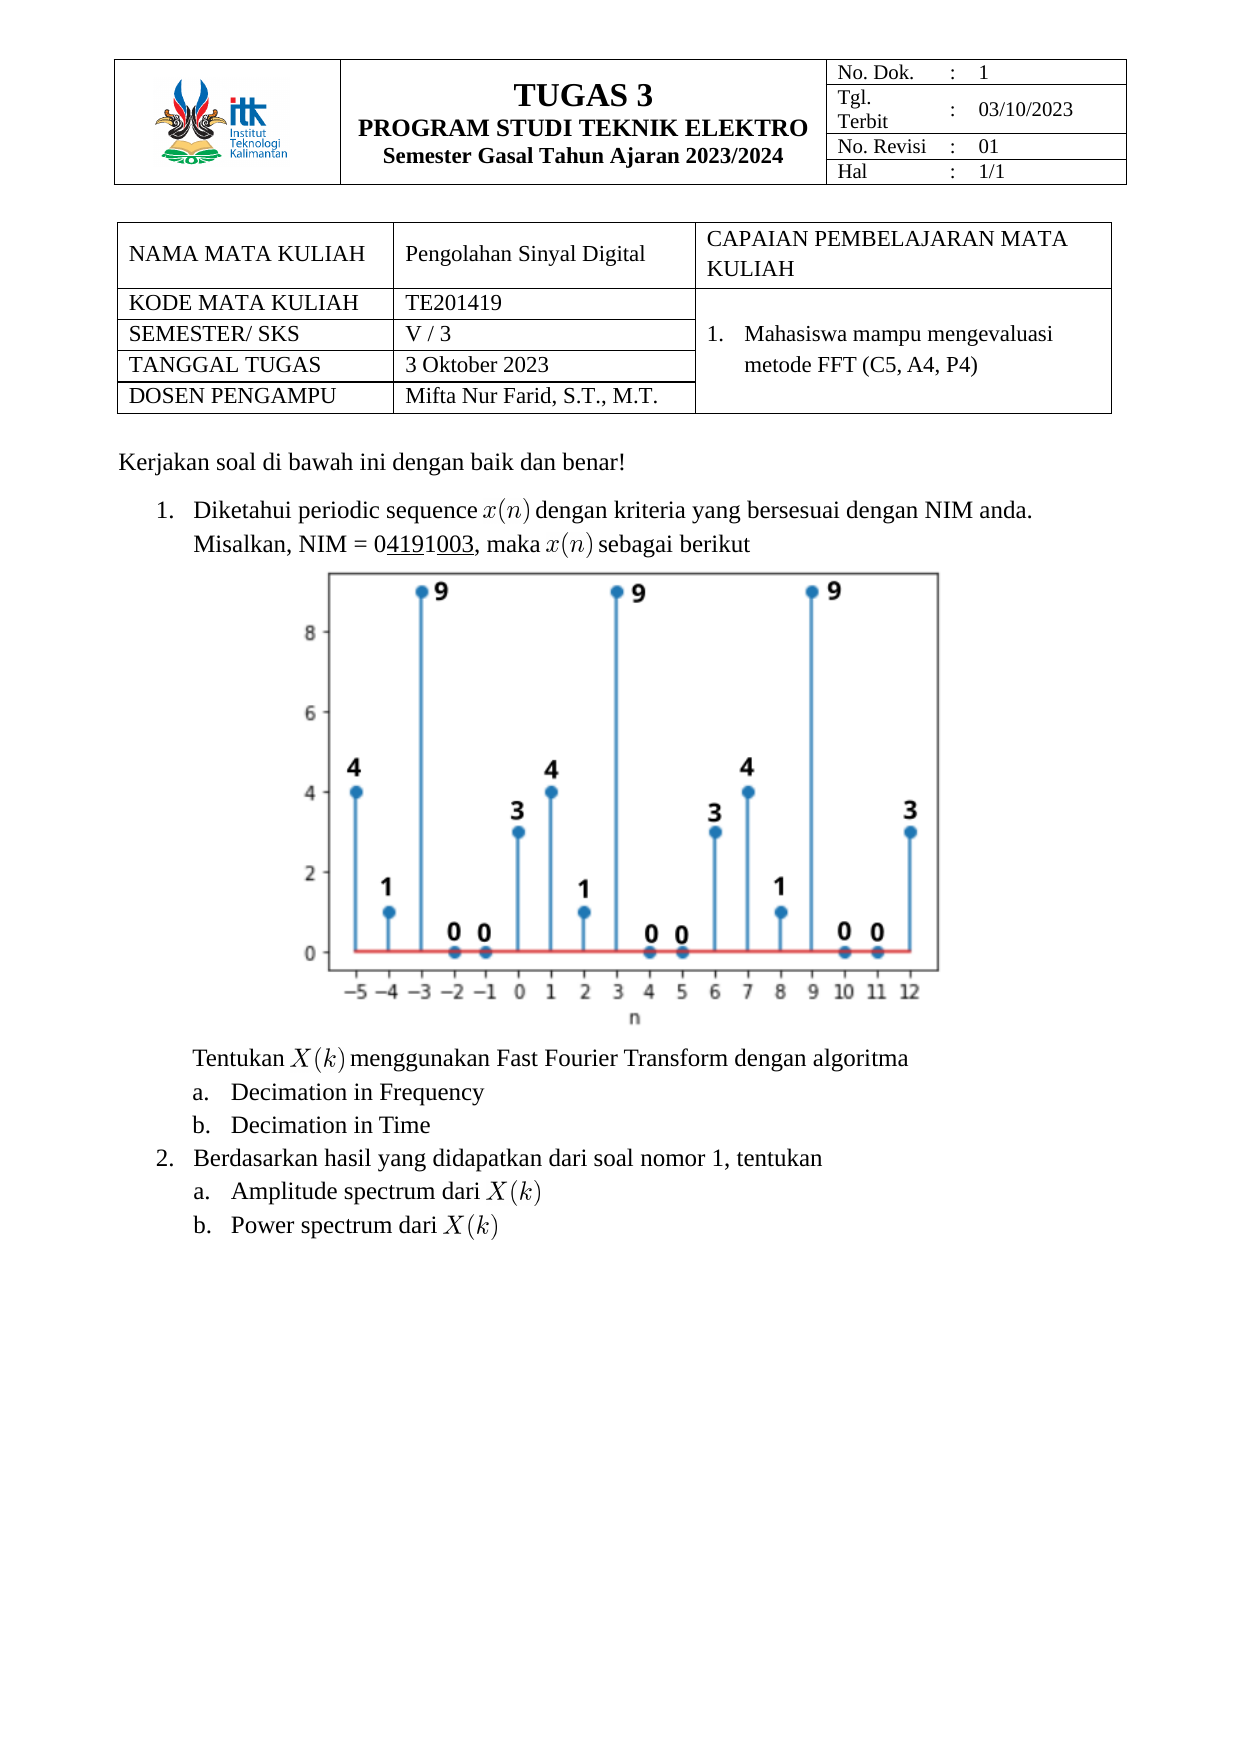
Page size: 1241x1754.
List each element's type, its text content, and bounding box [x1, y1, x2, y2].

list Tentukan menggunakan Fast Fourier Transform dengan algoritma [192, 562, 1122, 1072]
table_header NAMA MATA KULIAH [118, 223, 393, 288]
list Decimation in Time [192, 1110, 1122, 1138]
table_cell TE201419 [394, 289, 695, 319]
list Decimation in Frequency [192, 1077, 1122, 1105]
list Diketahui periodic sequence dengan kriteria yang bersesuai dengan NIM anda. Misalkan, NIM = 04191003, maka sebagai berikut [156, 494, 1122, 558]
picture [152, 77, 290, 167]
list Power spectrum dari [193, 1210, 1122, 1239]
table_header Pengolahan Sinyal Digital [394, 223, 695, 288]
table_cell Mahasiswa mampu mengevaluasi metode FFT (C5, A4, P4) [696, 289, 1111, 413]
picture [483, 498, 529, 524]
picture [290, 562, 950, 1039]
list Amplitude spectrum dari [193, 1176, 1122, 1205]
picture [290, 1047, 344, 1073]
table_cell V / 3 [394, 320, 695, 350]
table_cell Mifta Nur Farid, S.T., M.T. [394, 383, 695, 413]
table_header CAPAIAN PEMBELAJARAN MATA KULIAH [696, 223, 1111, 288]
table_cell DOSEN PENGAMPU [118, 383, 393, 413]
picture [546, 532, 592, 558]
picture [443, 1214, 497, 1240]
table_cell SEMESTER/ SKS [118, 320, 393, 350]
table_cell TANGGAL TUGAS [118, 351, 393, 381]
list Berdasarkan hasil yang didapatkan dari soal nomor 1, tentukan [156, 1143, 1122, 1171]
picture [486, 1180, 540, 1206]
text Kerjakan soal di bawah ini dengan baik dan benar! [118, 447, 1122, 475]
table_cell 3 Oktober 2023 [394, 351, 695, 381]
table_cell KODE MATA KULIAH [118, 289, 393, 319]
